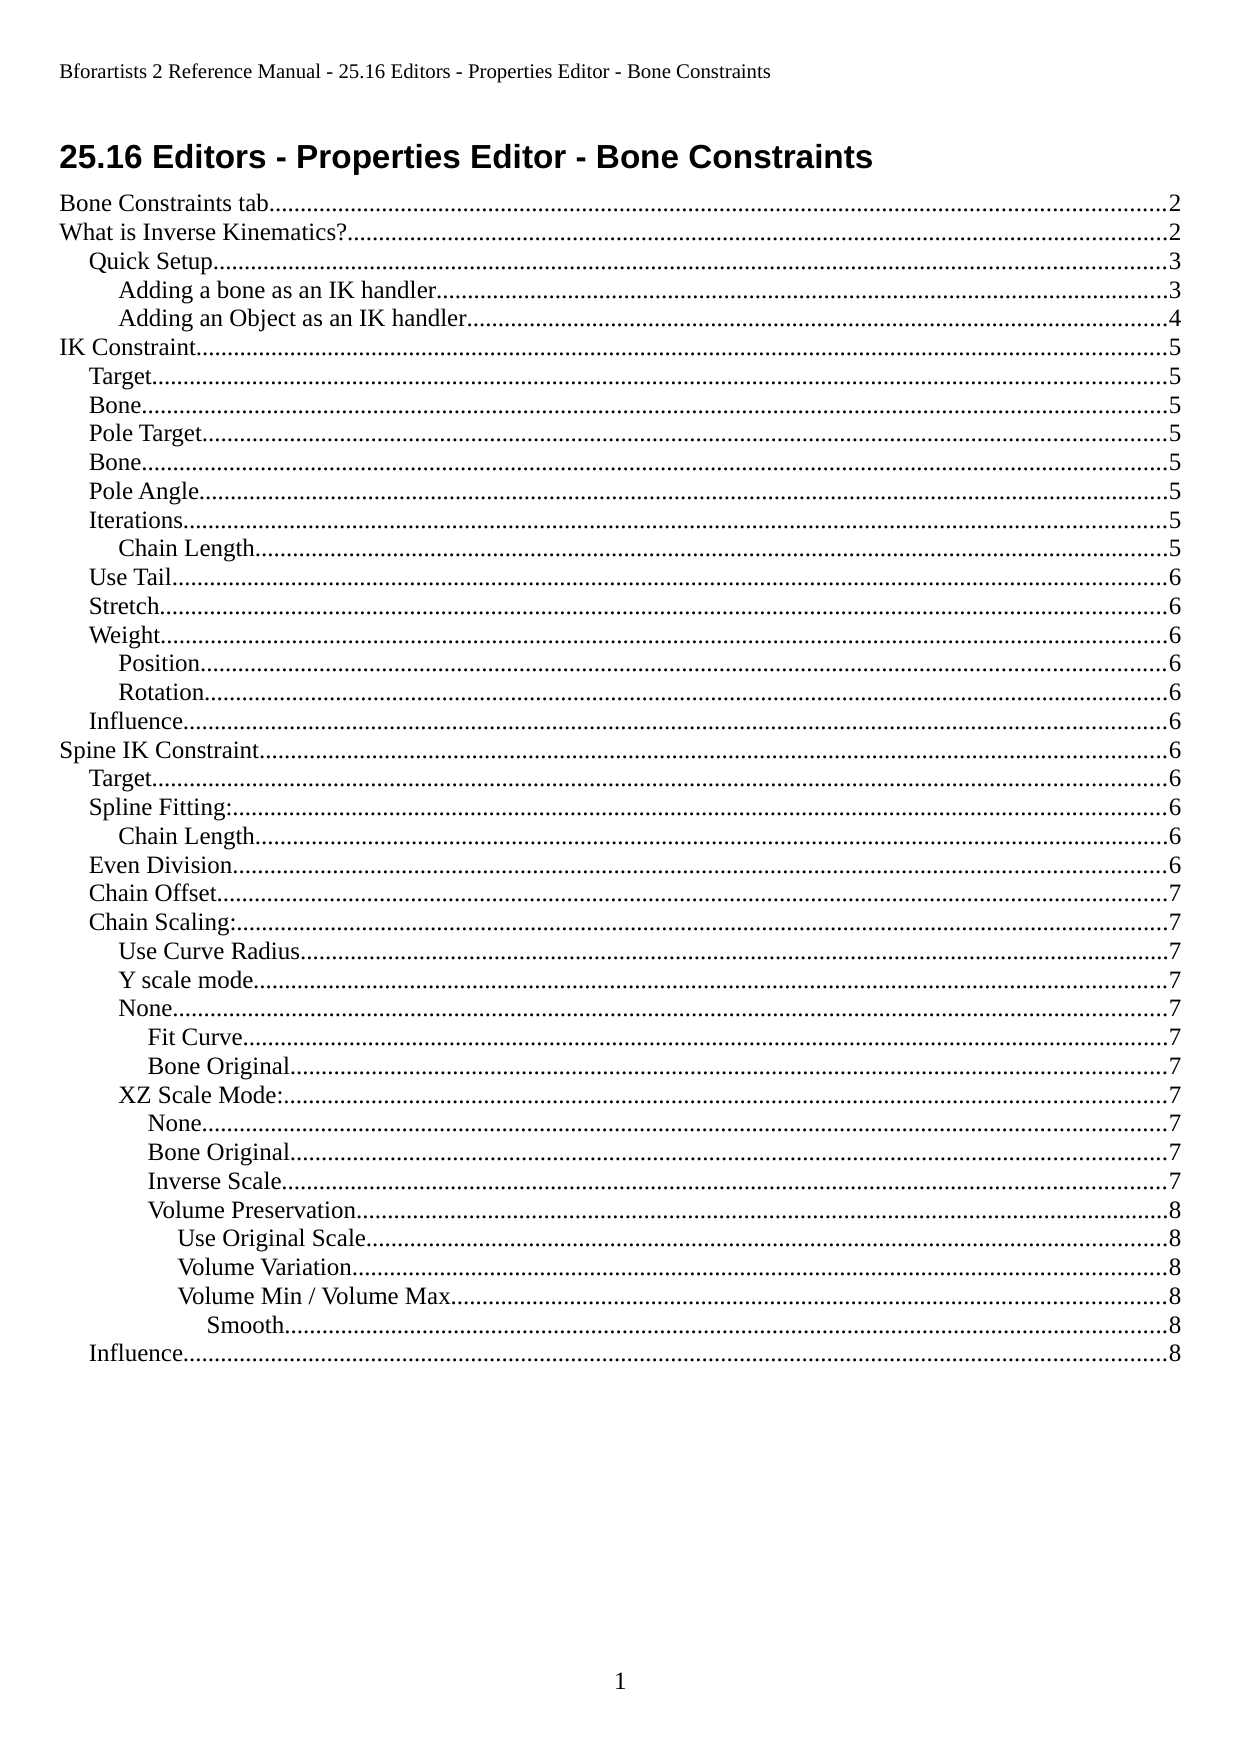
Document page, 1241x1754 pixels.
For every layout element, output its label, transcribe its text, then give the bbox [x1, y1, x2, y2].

text Fit Curve 7 [147, 1022, 1181, 1051]
text Inverse Scale 7 [147, 1166, 1181, 1195]
text What is Inverse Kinematics? 2 [59, 217, 1181, 246]
text Use Curve Radius 7 [118, 936, 1181, 965]
text Chain Scaling: 7 [88, 907, 1181, 936]
text Y scale mode 7 [118, 965, 1181, 993]
text Position 6 [118, 648, 1181, 677]
text XZ Scale Mode: 7 [118, 1080, 1181, 1108]
text Adding a bone as an IK handler 3 [118, 275, 1181, 303]
text Bone 5 [88, 390, 1181, 418]
text Smooth 8 [206, 1310, 1181, 1338]
text Bone Original 7 [147, 1137, 1181, 1166]
text Spine IK Constraint 6 [59, 735, 1181, 763]
subtitle 25.16 Editors - Properties Editor - Bone Constraints [59, 138, 1181, 176]
text Use Original Scale 8 [177, 1223, 1181, 1252]
text Bone Constraints tab 2 [59, 188, 1181, 217]
text Rotation 6 [118, 677, 1181, 706]
text IK Constraint 5 [59, 332, 1181, 361]
text Even Division 6 [88, 850, 1181, 878]
text Pole Angle 5 [88, 476, 1181, 505]
text Spline Fitting: 6 [88, 792, 1181, 821]
text Pole Target 5 [88, 418, 1181, 447]
text Bone 5 [88, 447, 1181, 476]
text Chain Offset 7 [88, 878, 1181, 907]
text None 7 [118, 993, 1181, 1022]
text Iterations 5 [88, 505, 1181, 533]
text Influence 8 [88, 1338, 1181, 1367]
text Volume Preservation 8 [147, 1195, 1181, 1223]
text Target 5 [88, 361, 1181, 390]
text Influence 6 [88, 706, 1181, 735]
text Target 6 [88, 763, 1181, 792]
text Weight 6 [88, 620, 1181, 648]
text Stretch 6 [88, 591, 1181, 620]
text Chain Length 5 [118, 533, 1181, 562]
text Volume Min / Volume Max 8 [177, 1281, 1181, 1310]
text Volume Variation 8 [177, 1252, 1181, 1281]
text Bone Original 7 [147, 1051, 1181, 1080]
text None 7 [147, 1108, 1181, 1137]
text Use Tail 6 [88, 562, 1181, 591]
text Adding an Object as an IK handler 4 [118, 303, 1181, 332]
text Quick Setup 3 [88, 246, 1181, 275]
text Chain Length 6 [118, 821, 1181, 850]
